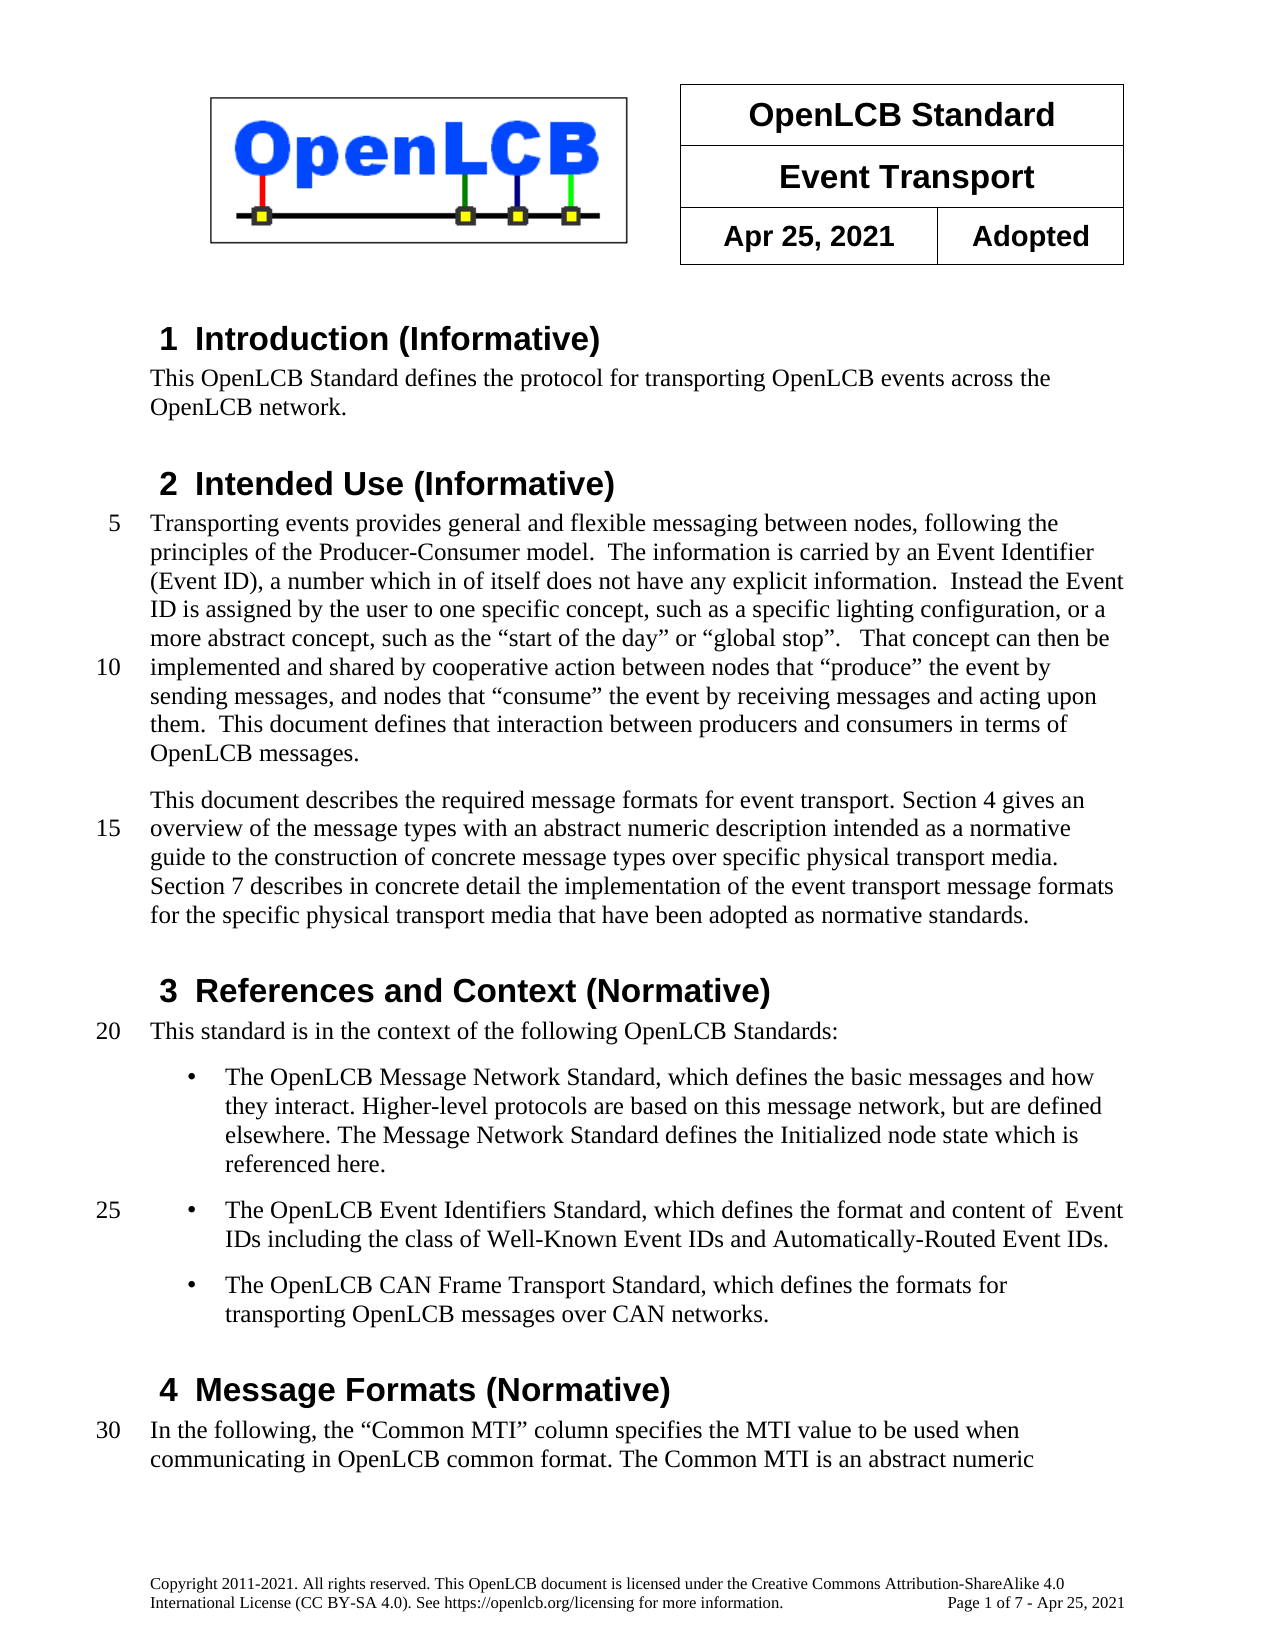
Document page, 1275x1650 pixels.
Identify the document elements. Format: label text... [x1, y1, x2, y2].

text Transporting events provides general and flexible messaging between nodes, following the principles of the Producer-Consumer model. The information is carried by an Event Identifier (Event ID), a number which in of itself does not have any explicit information. Instead the Event ID is assigned by the user to one specific concept, such as a specific lighting configuration, or a more abstract concept, such as the “start of the day” or “global stop”. That concept can then be implemented and shared by cooperative action between nodes that “produce” the event by sending messages, and nodes that “consume” the event by receiving messages and acting upon them. This document defines that interaction between producers and consumers in terms of OpenLCB messages. [150, 508, 1125, 767]
picture [209, 96, 629, 245]
subtitle References and Context (Normative) [150, 971, 1125, 1010]
subtitle Intended Use (Informative) [150, 464, 1125, 502]
list The OpenLCB Message Network Standard, which defines the basic messages and how they interact. Higher-level protocols are based on this message network, but are defined elsewhere. The Message Network Standard defines the Initialized node state which is referenced here. [187, 1062, 1125, 1177]
text In the following, the “Common MTI” column specifies the MTI value to be used when communicating in OpenLCB common format. The Common MTI is an abstract numeric [150, 1415, 1125, 1473]
subtitle Introduction (Informative) [150, 319, 1125, 357]
text This OpenLCB Standard defines the protocol for transporting OpenLCB events across the OpenLCB network. [150, 363, 1125, 421]
list The OpenLCB Event Identifiers Standard, which defines the format and content of Event IDs including the class of Well-Known Event IDs and Automatically-Routed Event IDs. [187, 1195, 1125, 1253]
text This standard is in the context of the following OpenLCB Standards: [150, 1016, 1125, 1045]
text This document describes the required message formats for event transport. Section 4 gives an overview of the message types with an abstract numeric description intended as a normative guide to the construction of concrete message types over specific physical transport media. Section 7 describes in concrete detail the implementation of the event transport message formats for the specific physical transport media that have been adopted as normative standards. [150, 785, 1125, 928]
list The OpenLCB CAN Frame Transport Standard, which defines the formats for transporting OpenLCB messages over CAN networks. [187, 1270, 1125, 1328]
subtitle Message Formats (Normative) [150, 1371, 1125, 1409]
